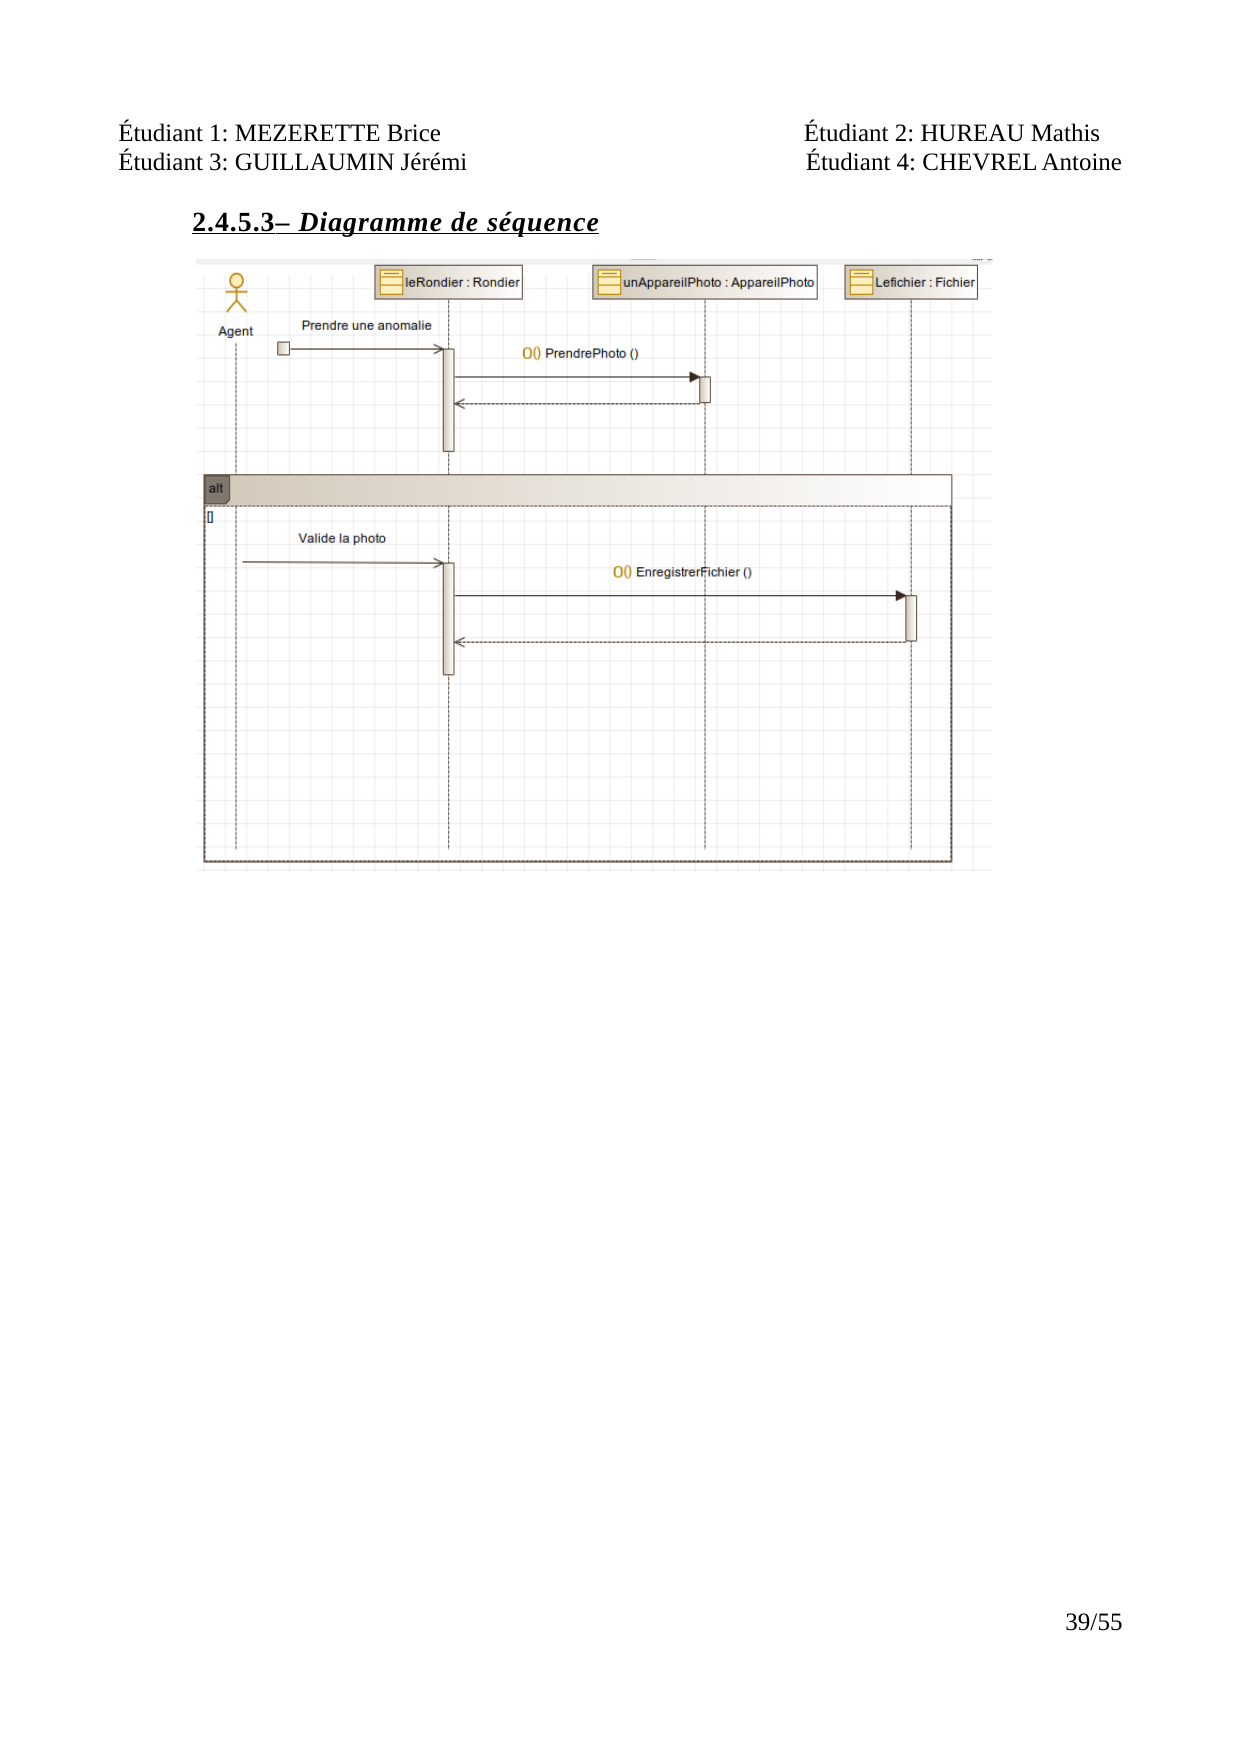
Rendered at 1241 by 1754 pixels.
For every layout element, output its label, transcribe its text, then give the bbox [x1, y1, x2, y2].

picture [196, 259, 993, 872]
subtitle 2.4.5.3– Diagramme de séquence [118, 205, 1122, 237]
